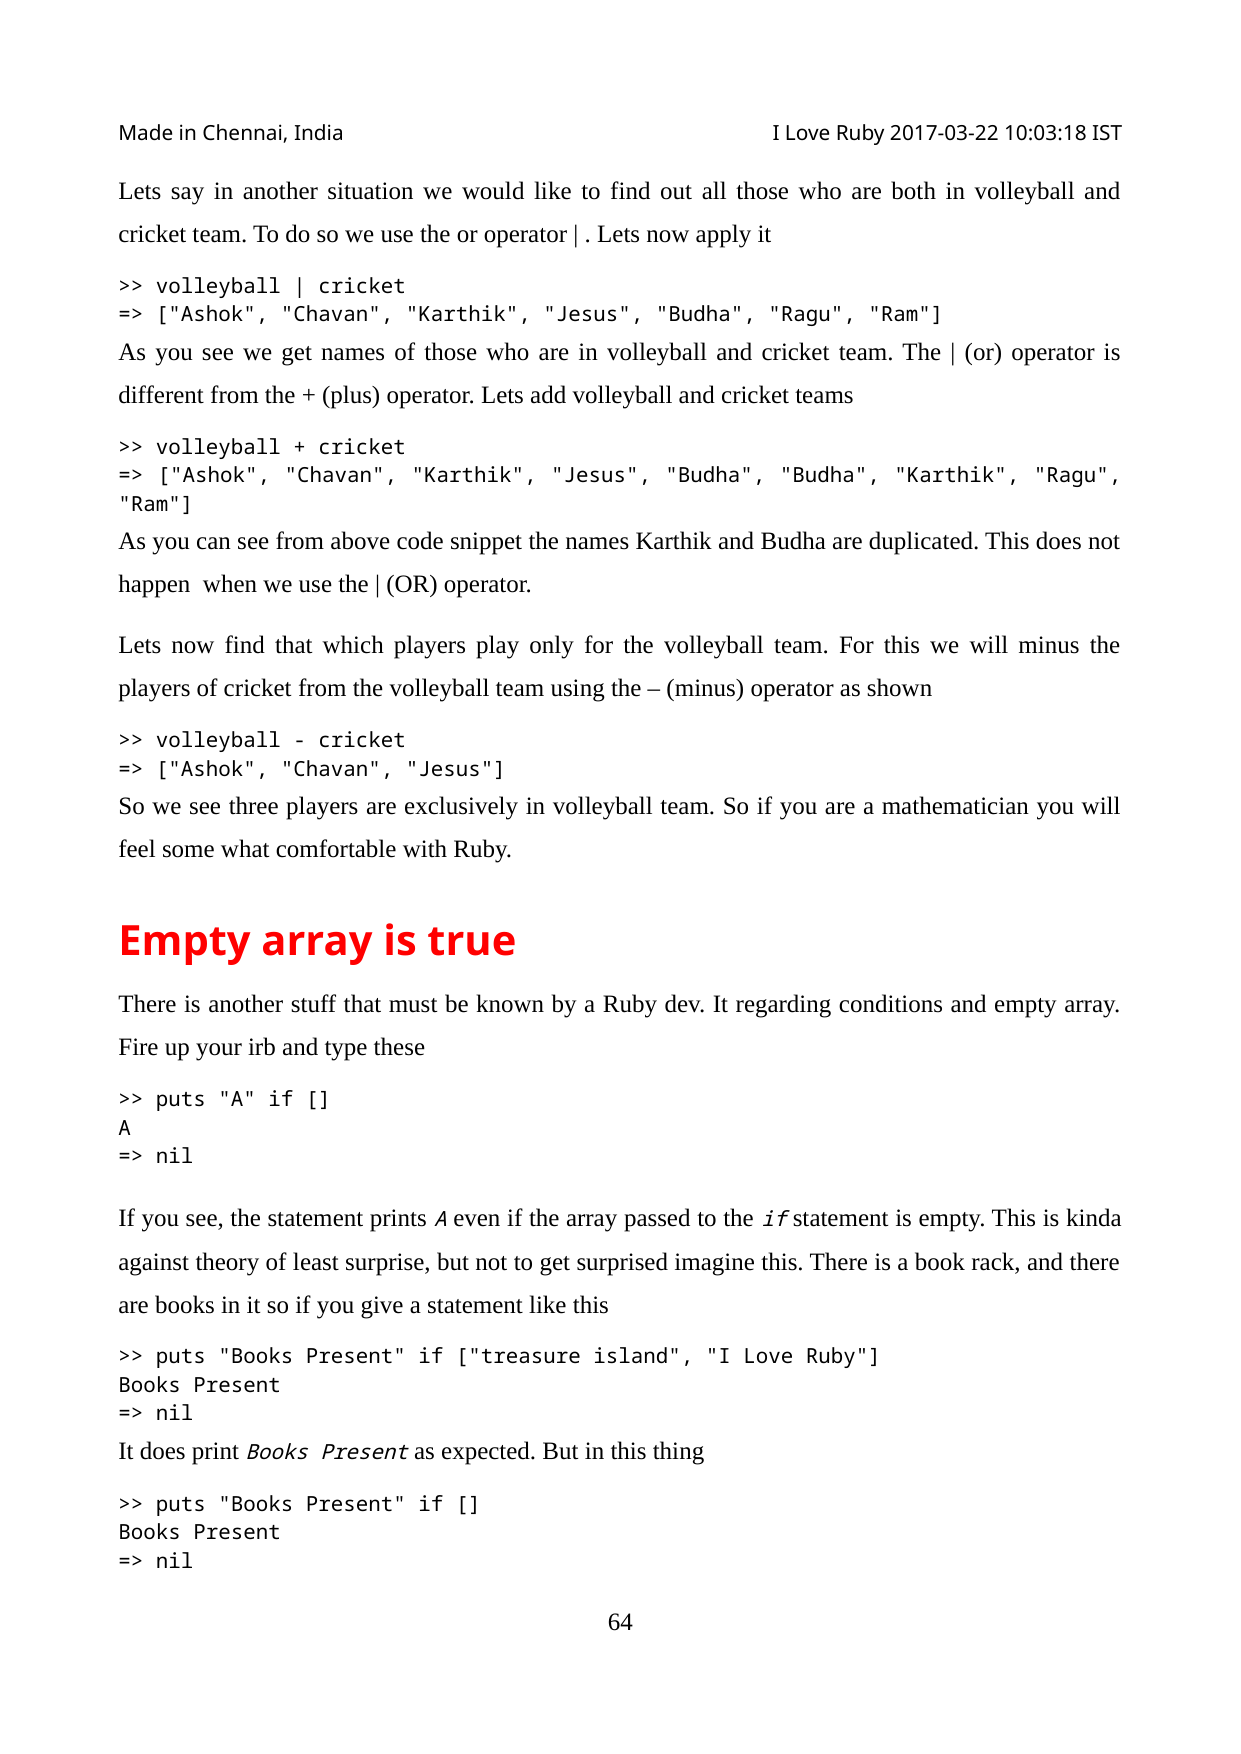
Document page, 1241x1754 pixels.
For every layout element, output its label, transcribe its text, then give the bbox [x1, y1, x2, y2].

text => ["Ashok", "Chavan", "Karthik", "Jesus", "Budha", "Budha", "Karthik", "Ragu", "Ram"] [118, 460, 1122, 517]
text => nil [118, 1546, 1122, 1574]
text Lets say in another situation we would like to find out all those who are both in volleyball and cricket team. To do so we use the or operator | . Lets now apply it [118, 176, 1122, 248]
text => nil [118, 1141, 1122, 1169]
text => ["Ashok", "Chavan", "Jesus"] [118, 754, 1122, 782]
text >> puts "Books Present" if [] [118, 1489, 1122, 1517]
text => nil [118, 1398, 1122, 1427]
text >> puts "A" if [] [118, 1084, 1122, 1113]
text Books Present [118, 1370, 1122, 1398]
text => ["Ashok", "Chavan", "Karthik", "Jesus", "Budha", "Ragu", "Ram"] [118, 299, 1122, 328]
text A [118, 1113, 1122, 1141]
text Books Present [118, 1517, 1122, 1546]
text So we see three players are exclusively in volleyball team. So if you are a mathematician you will feel some what comfortable with Ruby. [118, 791, 1122, 863]
text >> volleyball + cricket [118, 432, 1122, 460]
text Lets now find that which players play only for the volleyball team. For this we will minus the players of cricket from the volleyball team using the – (minus) operator as shown [118, 630, 1122, 702]
subtitle Empty array is true [118, 911, 1122, 968]
text There is another stuff that must be known by a Ruby dev. It regarding conditions and empty array. Fire up your irb and type these [118, 989, 1122, 1061]
text If you see, the statement prints A even if the array passed to the if statement is empty. This is kinda against theory of least surprise, but not to get surprised imagine this. There is a book rack, and there are books in it so if you give a statement like this [118, 1203, 1122, 1318]
text >> volleyball - cricket [118, 725, 1122, 754]
text It does print Books Present as expected. But in this thing [118, 1436, 1122, 1465]
text >> puts "Books Present" if ["treasure island", "I Love Ruby"] [118, 1342, 1122, 1370]
text As you can see from above code snippet the names Karthik and Budha are duplicated. This does not happen when we use the | (OR) operator. [118, 526, 1122, 598]
text As you see we get names of those who are in volleyball and cricket team. The | (or) operator is different from the + (plus) operator. Lets add volleyball and cricket teams [118, 337, 1122, 409]
text >> volleyball | cricket [118, 271, 1122, 299]
